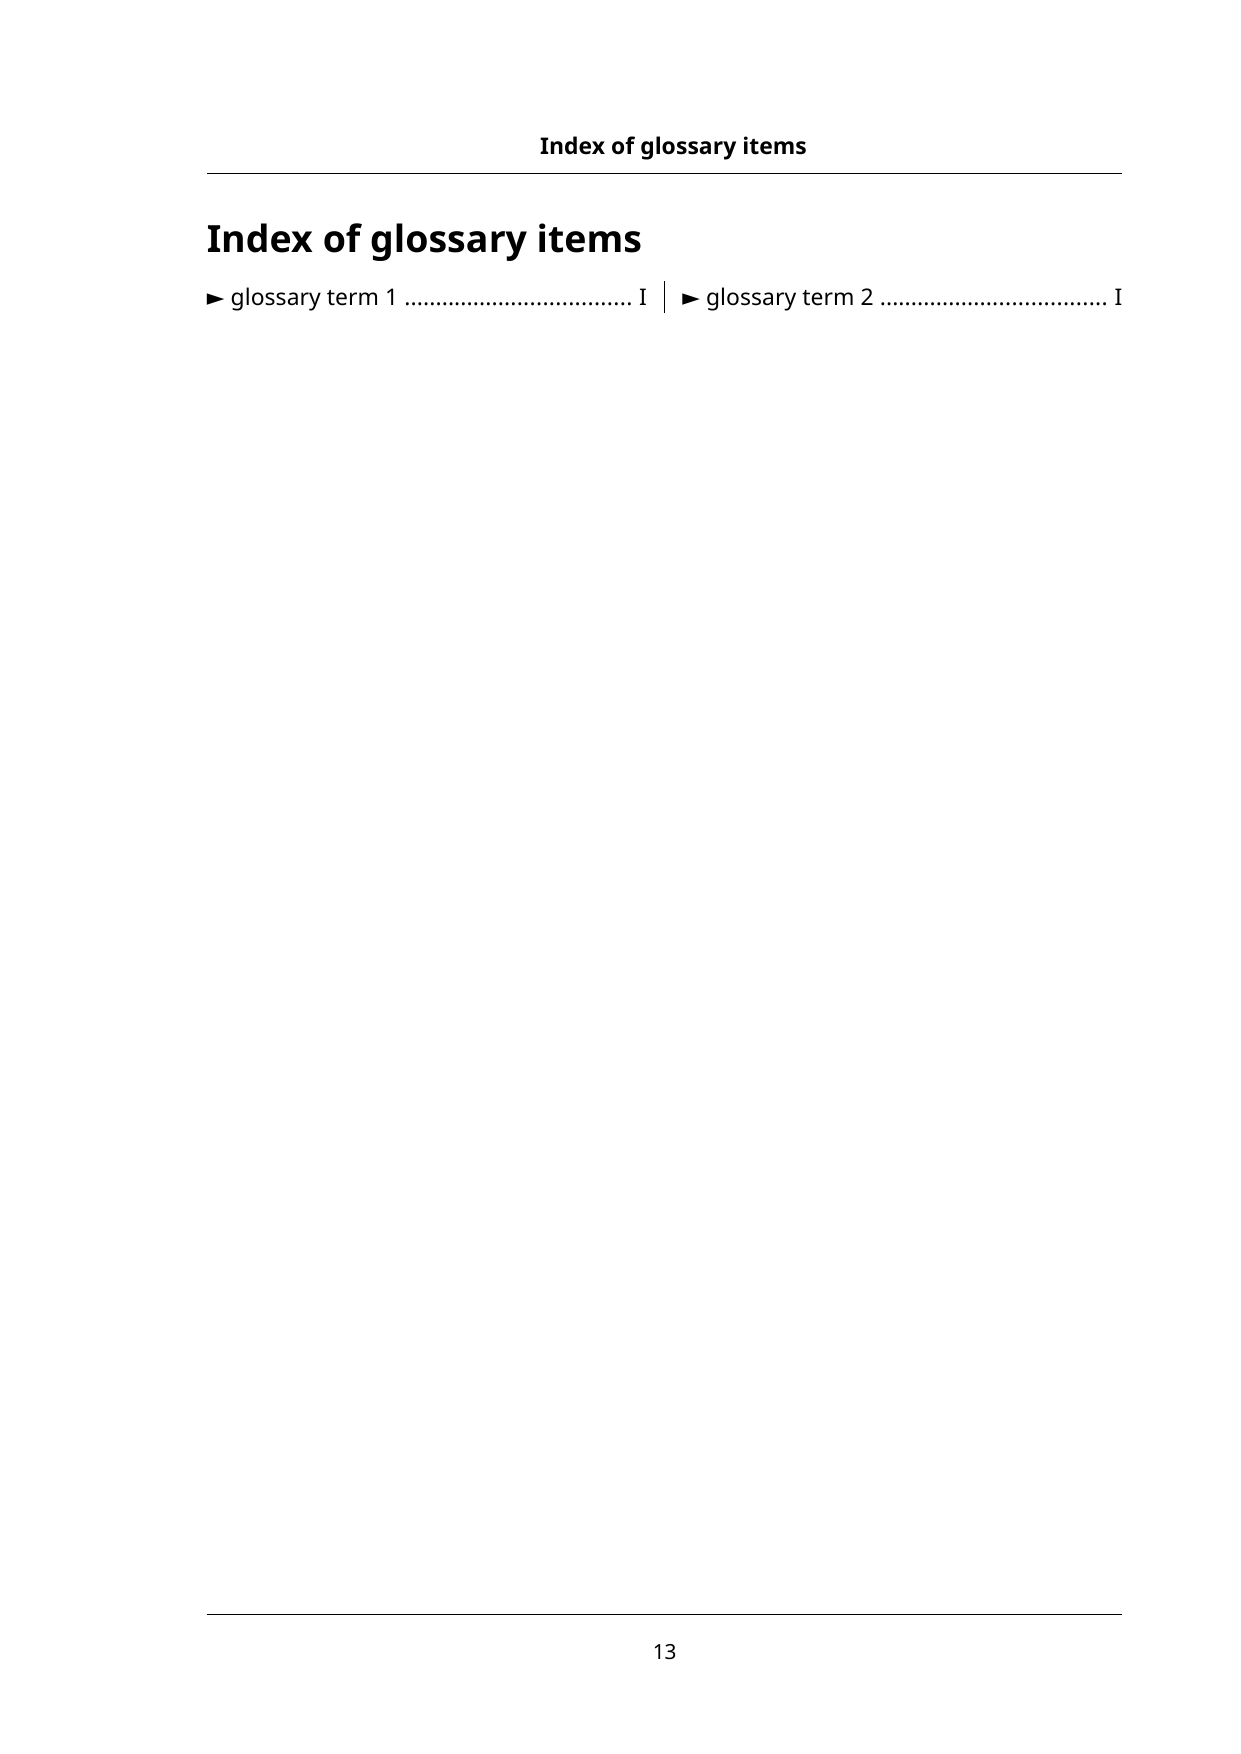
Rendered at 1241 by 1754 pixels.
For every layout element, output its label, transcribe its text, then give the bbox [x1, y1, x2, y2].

text ► glossary term 2 I [682, 281, 1122, 312]
subtitle Index of glossary items [207, 212, 1122, 263]
text ► glossary term 1 I [207, 281, 647, 312]
